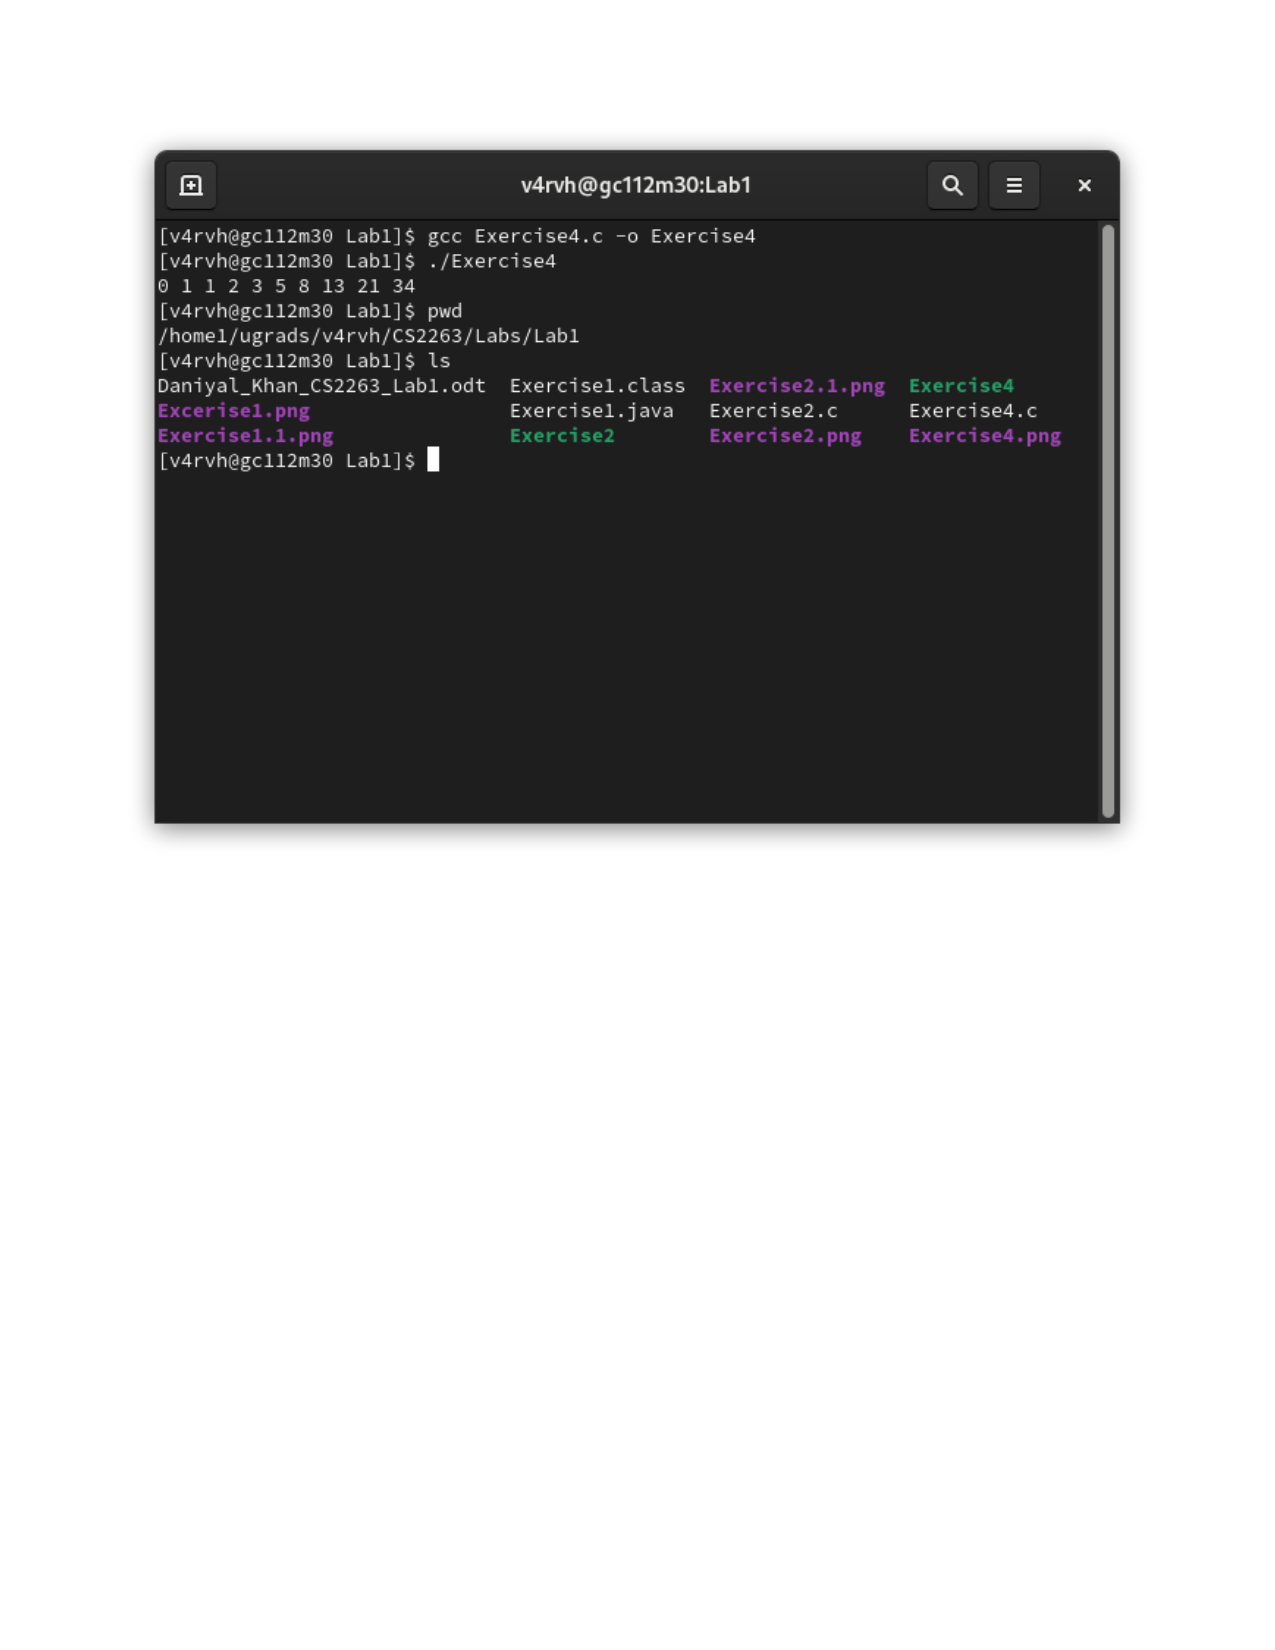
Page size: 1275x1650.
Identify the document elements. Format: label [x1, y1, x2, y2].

picture [118, 118, 1157, 865]
